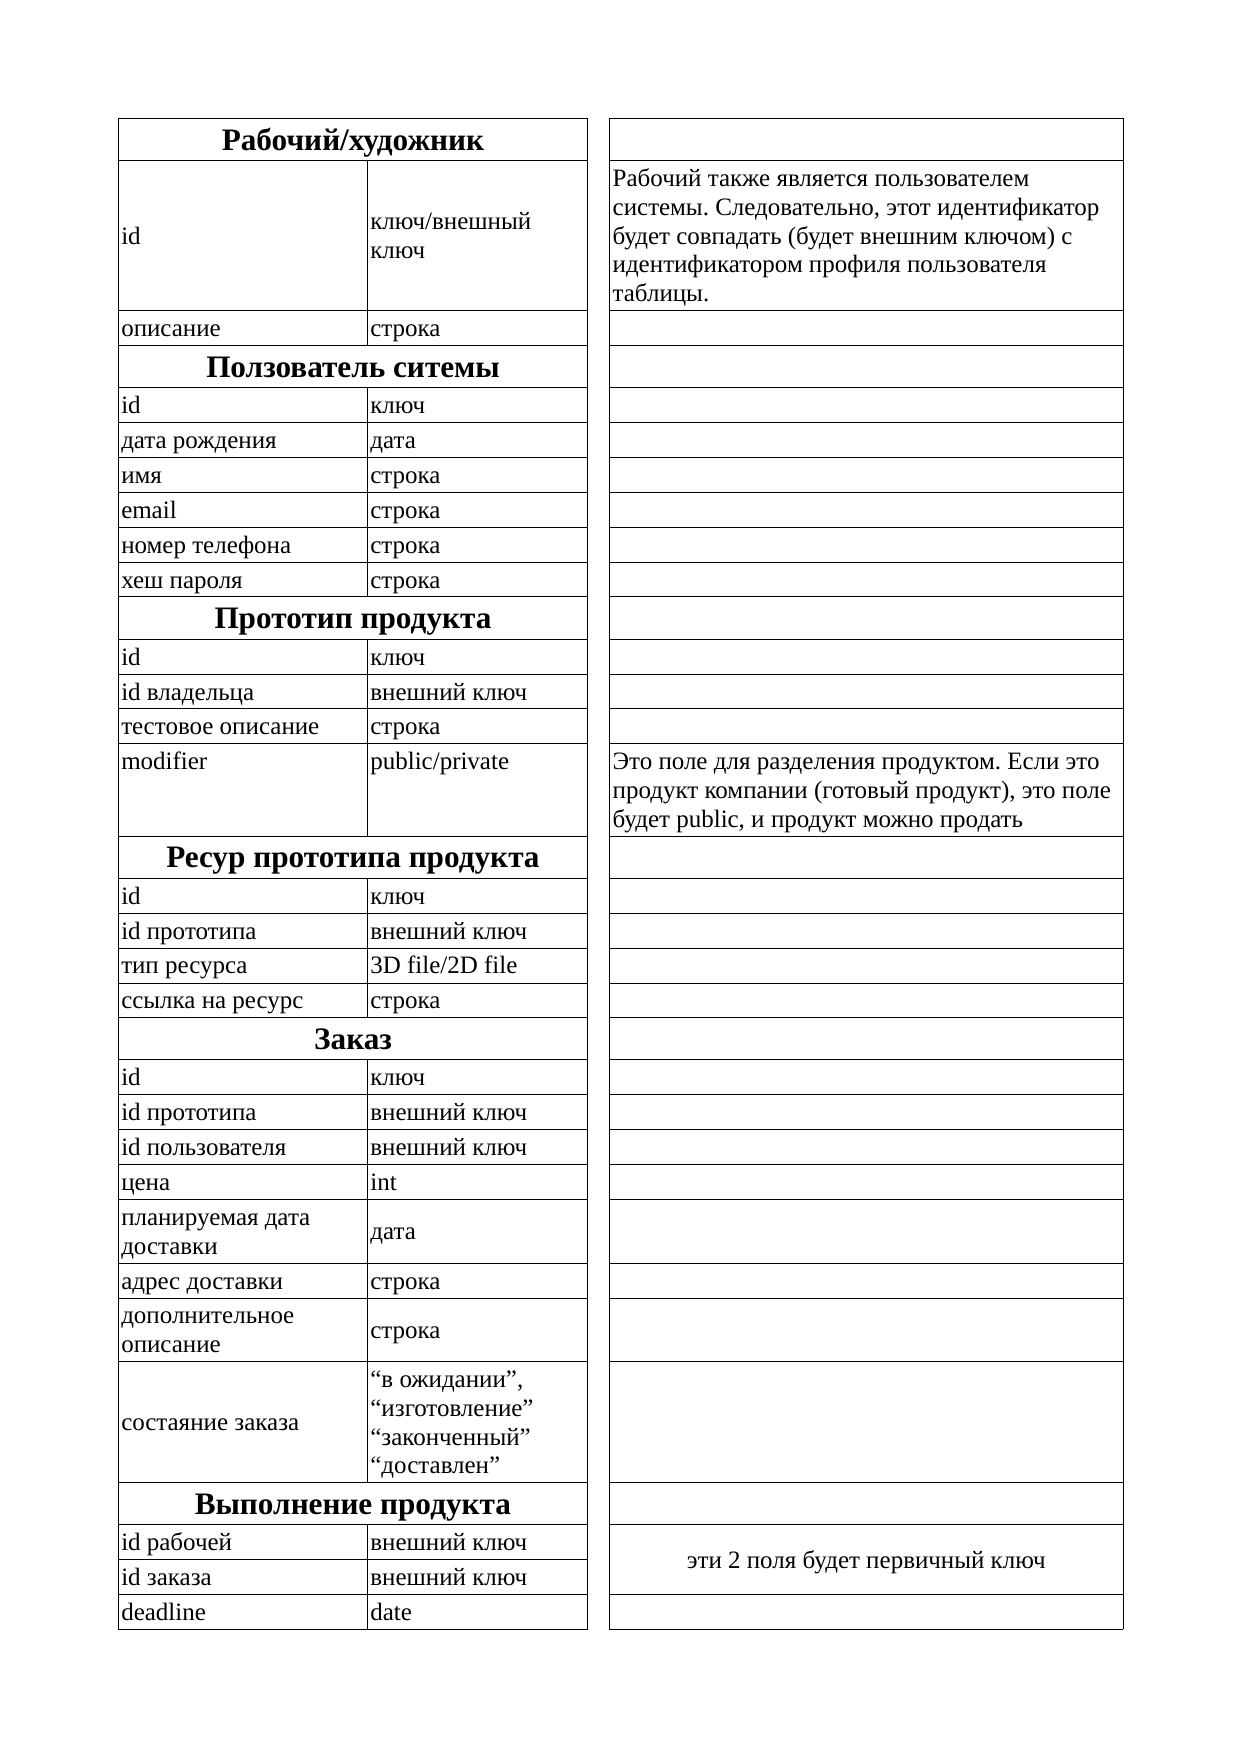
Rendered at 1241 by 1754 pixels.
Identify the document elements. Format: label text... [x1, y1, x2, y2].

table_cell дополнительное описание [119, 1299, 367, 1361]
table_cell ключ [368, 388, 587, 422]
table_cell строка [368, 984, 587, 1017]
table_cell [610, 1165, 1123, 1199]
table_cell [588, 878, 609, 913]
table_cell [610, 563, 1123, 596]
table_cell ключ [368, 1060, 587, 1094]
table_cell [588, 1298, 609, 1361]
table_cell номер телефона [119, 528, 367, 562]
table_cell [588, 639, 609, 673]
table_cell строка [368, 493, 587, 527]
table_cell [588, 527, 609, 562]
table_cell [588, 562, 609, 596]
table_cell [610, 346, 1123, 387]
table_cell строка [368, 458, 587, 492]
table_cell id [119, 1060, 367, 1094]
table_cell дата рождения [119, 423, 367, 457]
table_cell [588, 743, 609, 836]
table_cell внешний ключ [368, 1525, 587, 1559]
table_cell планируемая дата доставки [119, 1200, 367, 1263]
table_cell [588, 1594, 609, 1629]
table_cell [610, 709, 1123, 743]
table_cell [588, 674, 609, 708]
table_cell [588, 457, 609, 492]
table_cell id рабочей [119, 1525, 367, 1559]
table_cell id прототипа [119, 914, 367, 947]
table_cell Ресур прототипа продукта [119, 837, 587, 878]
table_cell [610, 1060, 1123, 1094]
table_cell ссылка на ресурс [119, 984, 367, 1017]
table_cell [588, 160, 609, 310]
table_cell [610, 837, 1123, 878]
table_cell [588, 948, 609, 982]
table_cell дата [368, 1200, 587, 1263]
table_cell id заказа [119, 1560, 367, 1594]
table_cell [588, 1017, 609, 1059]
table_cell [588, 422, 609, 457]
table_cell Ползователь ситемы [119, 346, 587, 387]
table_cell [610, 597, 1123, 638]
table_cell [588, 596, 609, 638]
table_cell строка [368, 709, 587, 743]
table_cell [588, 708, 609, 743]
table_cell тип ресурса [119, 949, 367, 982]
table_cell адрес доставки [119, 1264, 367, 1297]
table_cell id пользователя [119, 1130, 367, 1164]
table_cell [588, 1059, 609, 1094]
table_cell имя [119, 458, 367, 492]
table_cell [610, 311, 1123, 345]
table_cell тестовое описание [119, 709, 367, 743]
table_cell ключ/внешный ключ [368, 161, 587, 310]
table_cell [610, 1299, 1123, 1361]
table_cell [610, 1362, 1123, 1482]
table_cell [610, 493, 1123, 527]
table_cell [588, 1482, 609, 1524]
table_cell [588, 1524, 609, 1594]
table_cell [610, 528, 1123, 562]
table_cell [610, 1130, 1123, 1164]
table_cell [588, 387, 609, 422]
table_cell [588, 913, 609, 947]
table_cell описание [119, 311, 367, 345]
table_cell “в ожидании”, “изготовление” “законченный” “доставлен” [368, 1362, 587, 1482]
table_cell [588, 836, 609, 878]
table_cell [610, 879, 1123, 913]
table_cell внешний ключ [368, 675, 587, 708]
table_cell [610, 1264, 1123, 1297]
table_cell deadline [119, 1595, 367, 1629]
table_cell email [119, 493, 367, 527]
table_cell [588, 118, 609, 160]
table_cell строка [368, 311, 587, 345]
table_cell [588, 1361, 609, 1482]
table_cell строка [368, 563, 587, 596]
table_cell int [368, 1165, 587, 1199]
table_cell [588, 1263, 609, 1297]
table_cell [610, 119, 1123, 160]
table_cell [588, 1129, 609, 1164]
table_cell [610, 984, 1123, 1017]
table_cell [610, 1018, 1123, 1059]
table_cell [610, 458, 1123, 492]
table_cell [610, 1483, 1123, 1524]
table_cell [588, 492, 609, 527]
table_cell [610, 1595, 1123, 1629]
table_cell id [119, 879, 367, 913]
table_cell [588, 1199, 609, 1263]
table_cell Выполнение продукта [119, 1483, 587, 1524]
table_cell id [119, 640, 367, 673]
table_cell public/private [368, 744, 587, 836]
table_cell Заказ [119, 1018, 587, 1059]
table_cell ключ [368, 879, 587, 913]
table_cell строка [368, 528, 587, 562]
table_cell хеш пароля [119, 563, 367, 596]
table_cell [610, 640, 1123, 673]
table_cell строка [368, 1264, 587, 1297]
table_cell [588, 1094, 609, 1129]
table_cell эти 2 поля будет первичный ключ [610, 1525, 1123, 1594]
table_cell Прототип продукта [119, 597, 587, 638]
table_cell внешний ключ [368, 1095, 587, 1129]
table_cell id владельца [119, 675, 367, 708]
table_cell внешний ключ [368, 1130, 587, 1164]
table_cell [610, 949, 1123, 982]
table_cell Рабочий также является пользователем системы. Следовательно, этот идентификатор будет совпадать (будет внешним ключом) с идентификатором профиля пользователя таблицы. [610, 161, 1123, 310]
table_cell date [368, 1595, 587, 1629]
table_cell [610, 675, 1123, 708]
table_cell [610, 388, 1123, 422]
table_cell Рабочий/художник [119, 119, 587, 160]
table_cell id [119, 161, 367, 310]
table_cell [610, 1200, 1123, 1263]
table_cell внешний ключ [368, 914, 587, 947]
table_cell Это поле для разделения продуктом. Если это продукт компании (готовый продукт), это поле будет public, и продукт можно продать [610, 744, 1123, 836]
table_cell ключ [368, 640, 587, 673]
table_cell id [119, 388, 367, 422]
table_cell [588, 310, 609, 345]
table_cell внешний ключ [368, 1560, 587, 1594]
table_cell [610, 914, 1123, 947]
table_cell [588, 983, 609, 1017]
table_cell 3D file/2D file [368, 949, 587, 982]
table_cell modifier [119, 744, 367, 836]
table_cell id прототипа [119, 1095, 367, 1129]
table_cell состаяние заказа [119, 1362, 367, 1482]
table_cell цена [119, 1165, 367, 1199]
table_cell дата [368, 423, 587, 457]
table_cell [588, 1164, 609, 1199]
table_cell [610, 423, 1123, 457]
table_cell [610, 1095, 1123, 1129]
table_cell строка [368, 1299, 587, 1361]
table_cell [588, 345, 609, 387]
